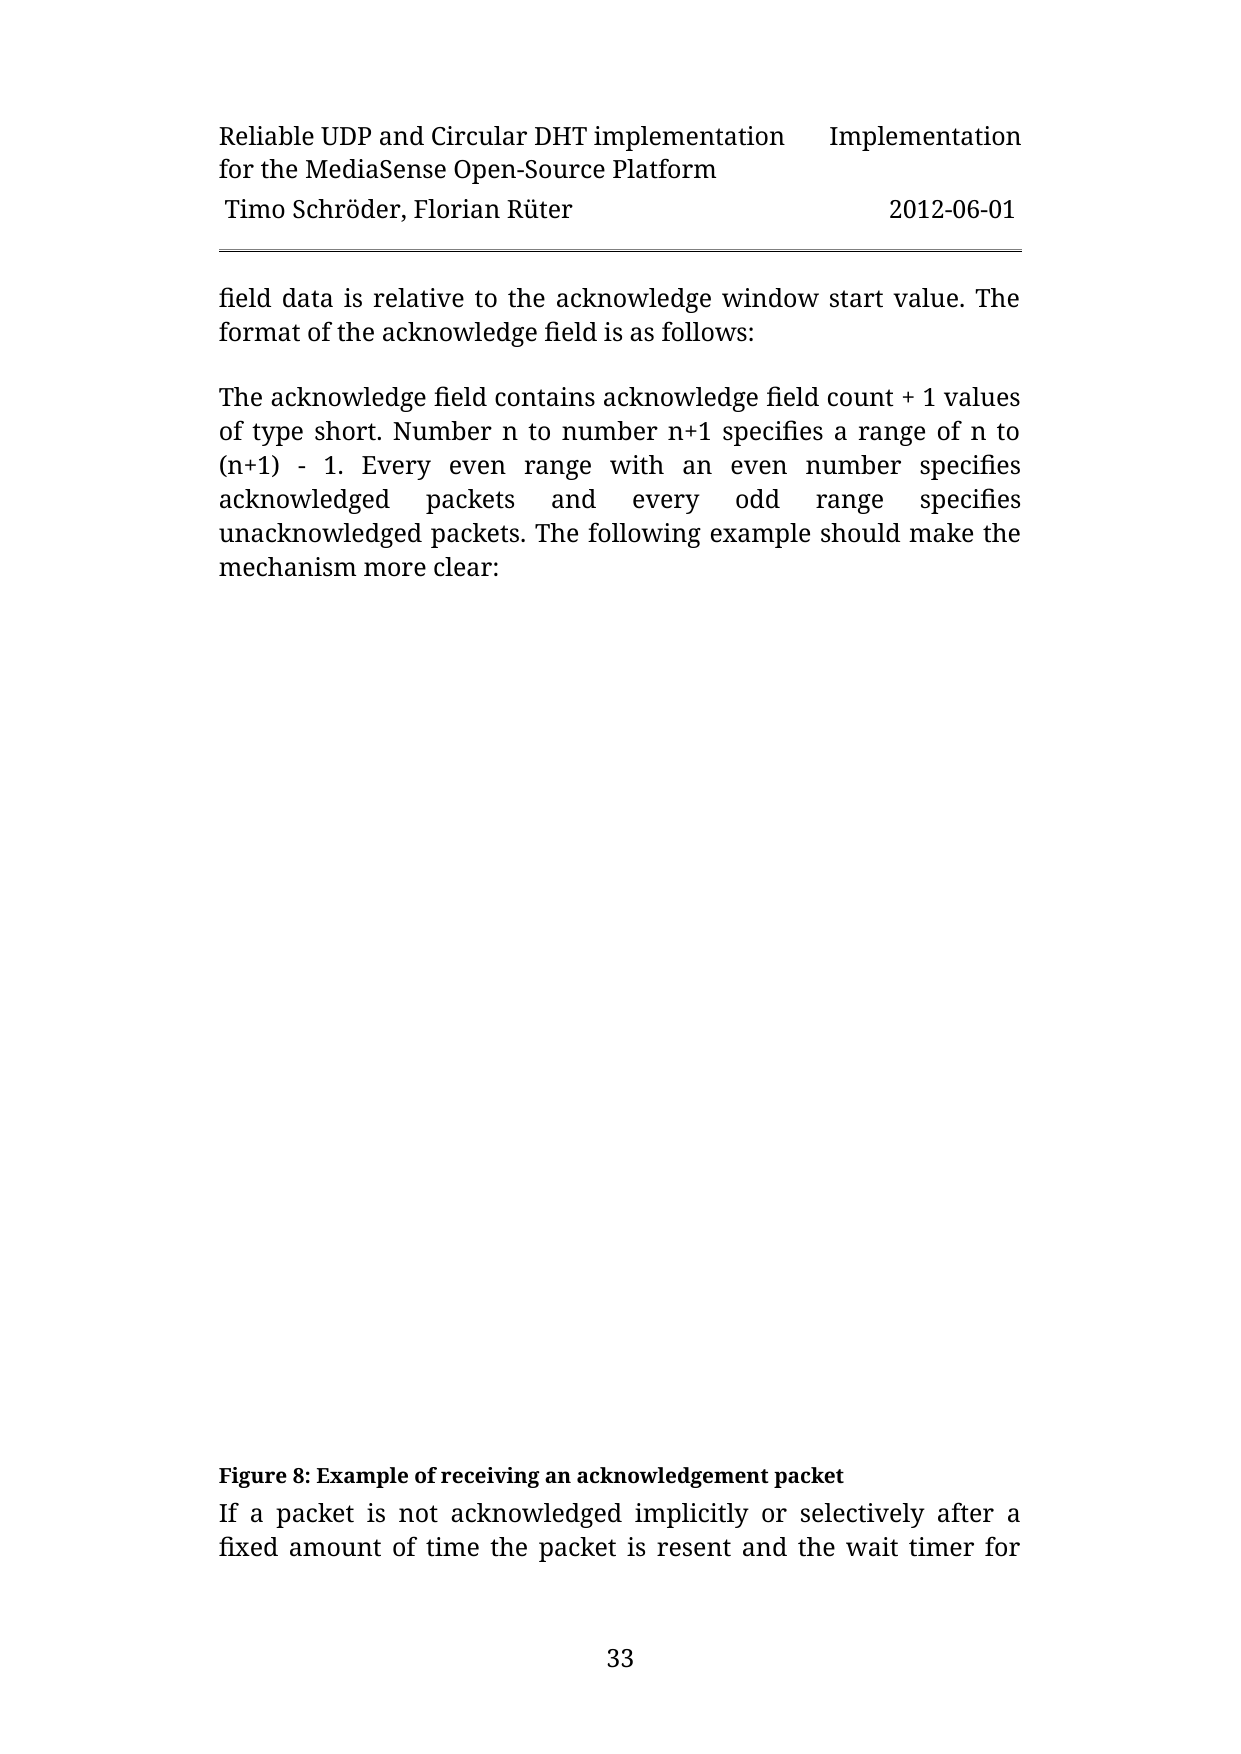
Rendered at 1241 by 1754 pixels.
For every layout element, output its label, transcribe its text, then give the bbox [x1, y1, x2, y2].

text field data is relative to the acknowledge window start value. The format of the acknowledge field is as follows: [218, 281, 1022, 349]
text The acknowledge field contains acknowledge field count + 1 values of type short. Number n to number n+1 specifies a range of n to (n+1) - 1. Every even range with an even number specifies acknowledged packets and every odd range specifies unacknowledged packets. The following example should make the mechanism more clear: [218, 379, 1022, 584]
text If a packet is not acknowledged implicitly or selectively after a fixed amount of time the packet is resent and the wait timer for [218, 1496, 1022, 1564]
text Figure 8: Example of receiving an acknowledgement packet [218, 621, 1019, 1490]
